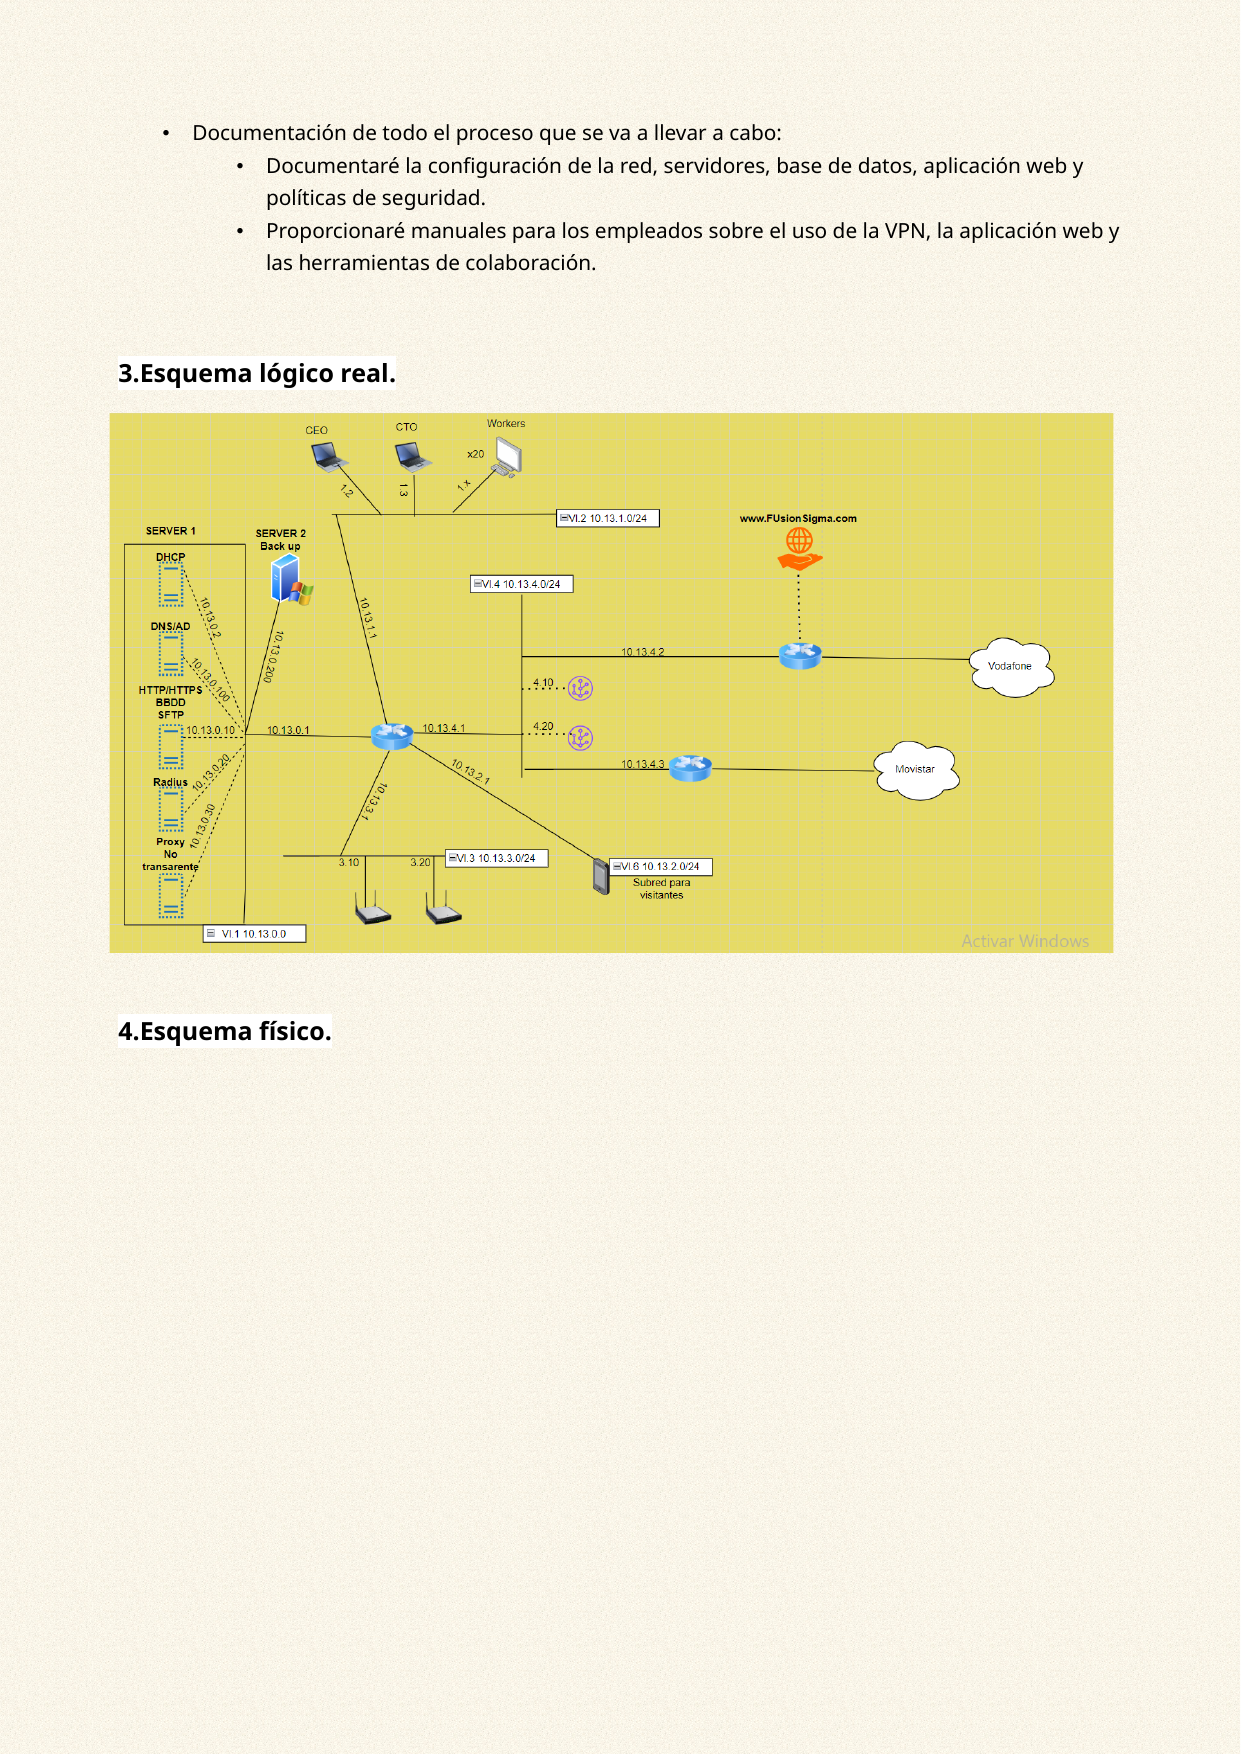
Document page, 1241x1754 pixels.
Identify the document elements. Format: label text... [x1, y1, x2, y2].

picture [0, 0, 1241, 1754]
subtitle 3.Esquema lógico real. [118, 356, 1122, 390]
list Documentación de todo el proceso que se va a llevar a cabo: [162, 118, 1122, 147]
list Proporcionaré manuales para los empleados sobre el uso de la VPN, la aplicación web y las herramientas de colaboración. [236, 216, 1122, 277]
list Documentaré la configuración de la red, servidores, base de datos, aplicación web y políticas de seguridad. [236, 151, 1122, 212]
subtitle 4.Esquema físico. [118, 1014, 1122, 1048]
